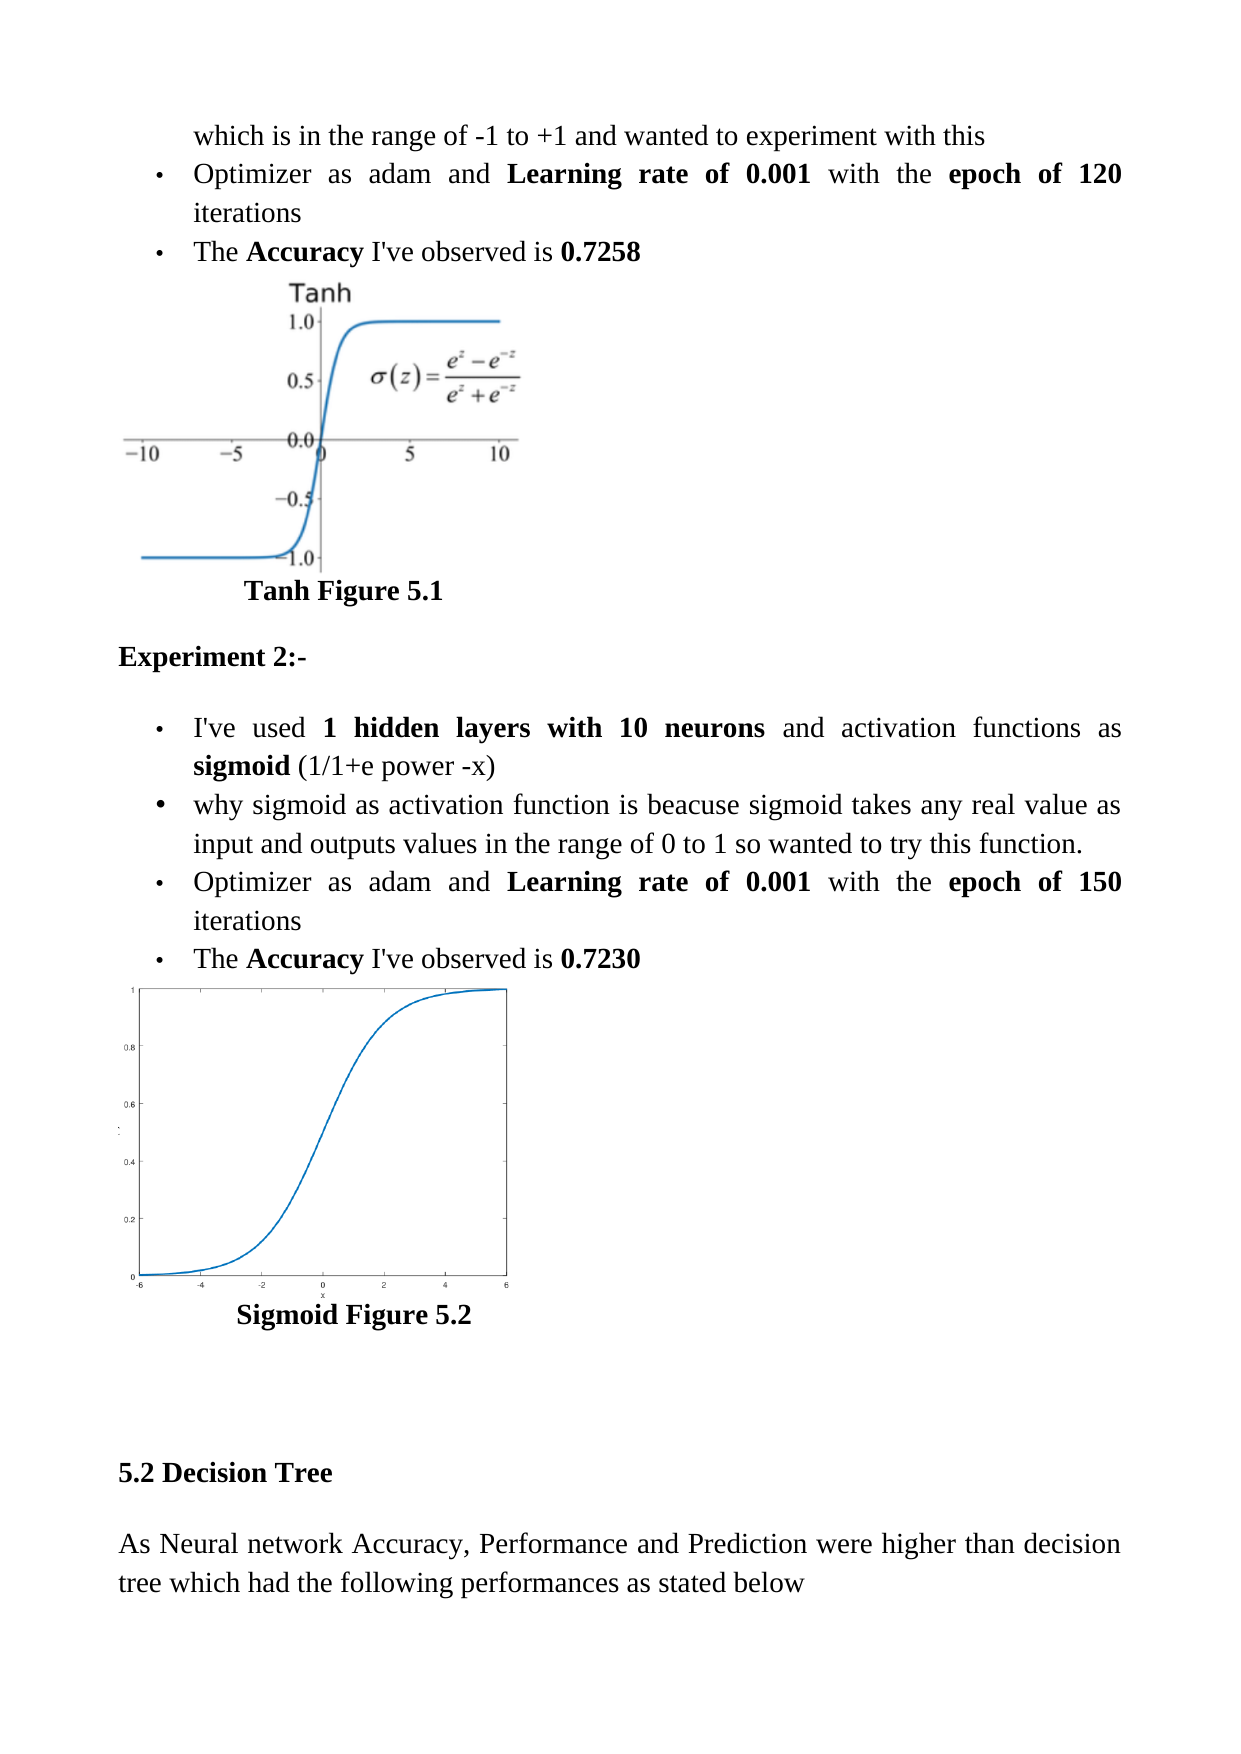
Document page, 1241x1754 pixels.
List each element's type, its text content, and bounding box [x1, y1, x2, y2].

list The Accuracy I've observed is 0.7230 [156, 941, 1122, 975]
list I've used 1 hidden layers with 10 neurons and activation functions as sigmoid (1/1+e power -x) [156, 710, 1122, 782]
text 5.2 Decision Tree [118, 1456, 1122, 1489]
list The Accuracy I've observed is 0.7258 [156, 234, 1122, 267]
text Experiment 2:- [118, 639, 1122, 673]
list Optimizer as adam and Learning rate of 0.001 with the epoch of 150 iterations [156, 864, 1122, 936]
text Sigmoid Figure 5.2 [118, 1297, 1122, 1331]
text Tanh Figure 5.1 [118, 573, 1122, 607]
list why sigmoid as activation function is beacuse sigmoid takes any real value as input and outputs values in the range of 0 to 1 so wanted to try this function. [156, 787, 1122, 859]
list Optimizer as adam and Learning rate of 0.001 with the epoch of 120 iterations [156, 157, 1122, 229]
text As Neural network Accuracy, Performance and Prediction were higher than decision tree which had the following performances as stated below [118, 1526, 1122, 1598]
list which is in the range of -1 to +1 and wanted to experiment with this [156, 118, 1122, 152]
